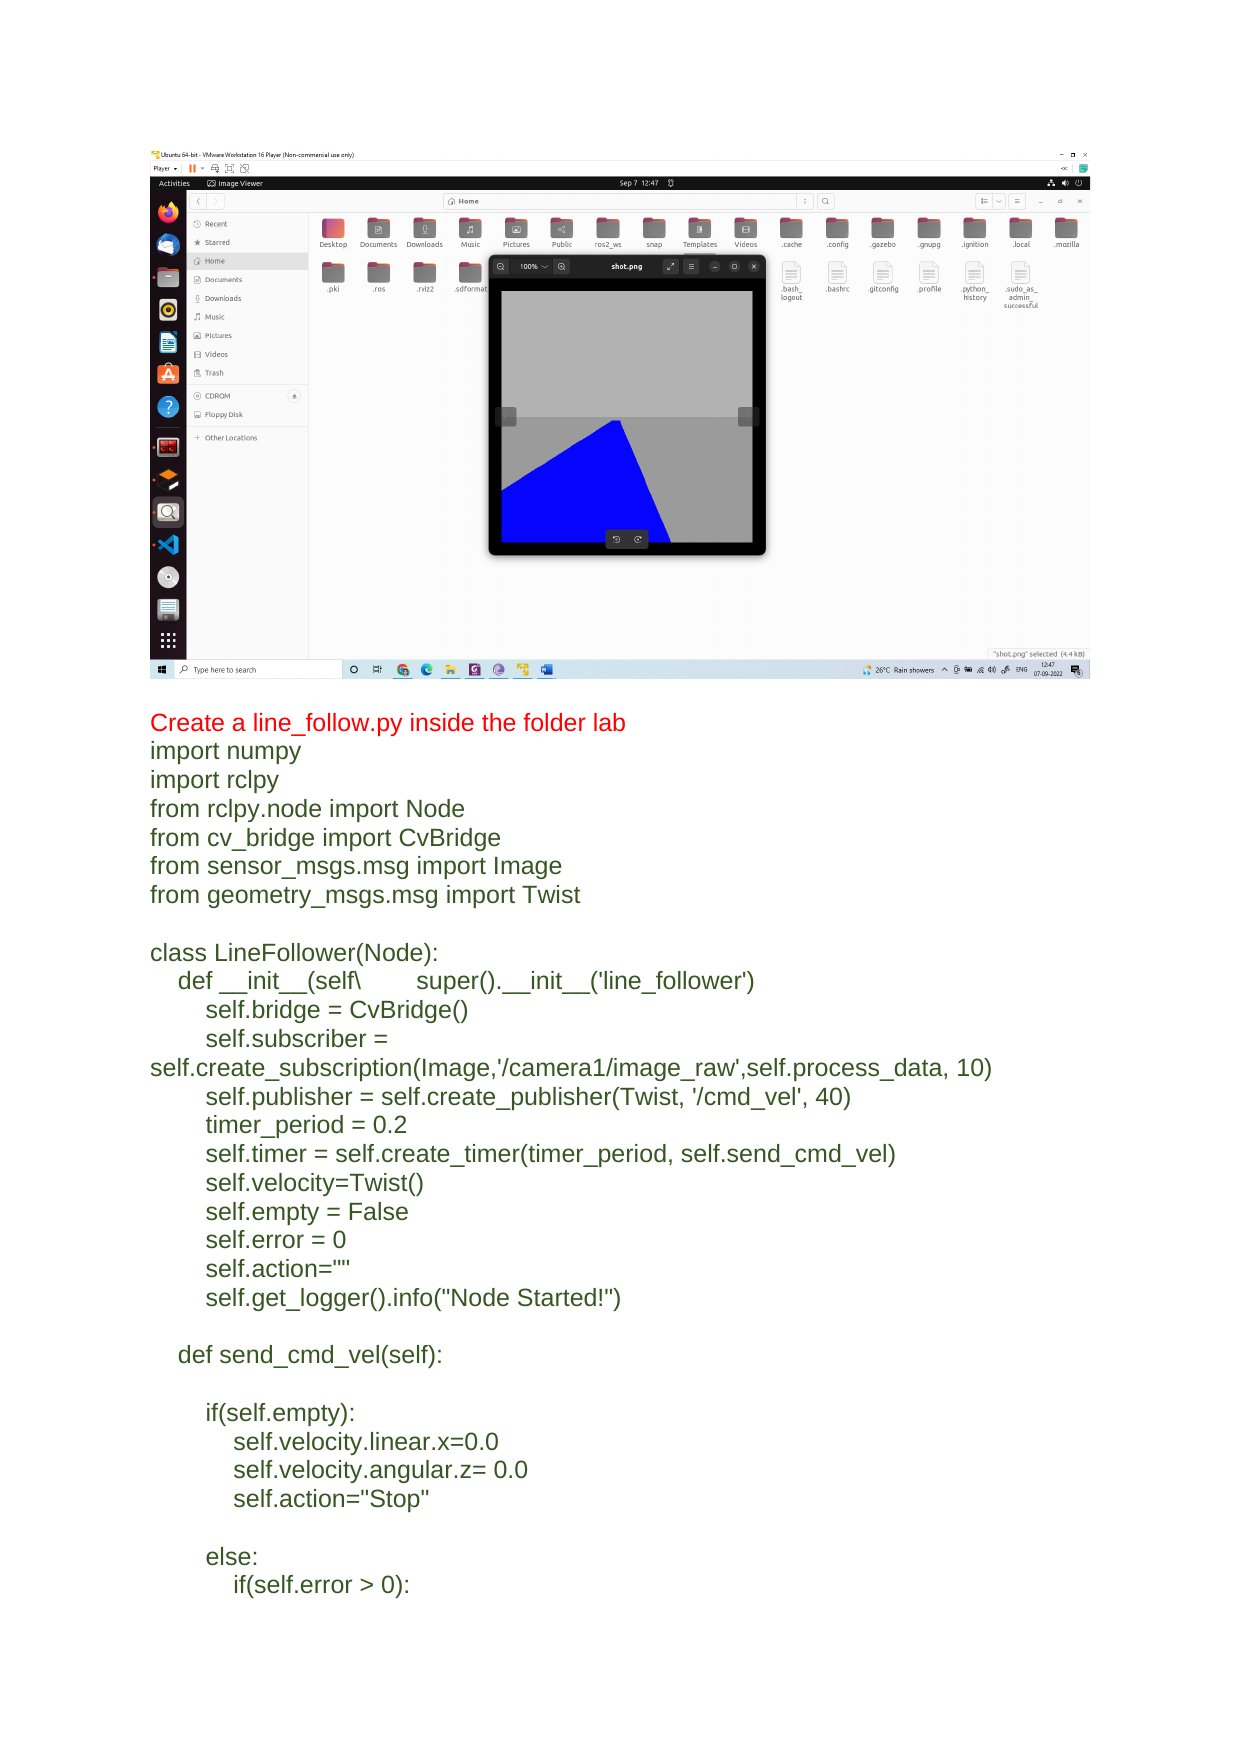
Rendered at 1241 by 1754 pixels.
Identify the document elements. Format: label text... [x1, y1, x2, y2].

text self.action="Stop" [150, 1484, 1090, 1513]
text def send_cmd_vel(self): [150, 1341, 1090, 1369]
text self.get_logger().info("Node Started!") [150, 1283, 1090, 1312]
text timer_period = 0.2 [150, 1111, 1090, 1139]
text self.error = 0 [150, 1226, 1090, 1254]
text self.velocity=Twist() [150, 1168, 1090, 1197]
text self.empty = False [150, 1197, 1090, 1226]
text self.subscriber = self.create_subscription(Image,'/camera1/image_raw',self.process_data, 10) [150, 1024, 1090, 1082]
text self.velocity.angular.z= 0.0 [150, 1456, 1090, 1484]
text else: [150, 1542, 1090, 1571]
text self.publisher = self.create_publisher(Twist, '/cmd_vel', 40) [150, 1082, 1090, 1111]
text class LineFollower(Node): [150, 938, 1090, 966]
text def __init__(self\ super().__init__('line_follower') [150, 966, 1090, 996]
text import rclpy [150, 765, 1090, 794]
text self.velocity.linear.x=0.0 [150, 1427, 1090, 1456]
text from sensor_msgs.msg import Image [150, 851, 1090, 880]
text from geometry_msgs.msg import Twist [150, 880, 1090, 909]
text if(self.error > 0): [150, 1571, 1090, 1599]
text self.action="" [150, 1254, 1090, 1283]
text import numpy [150, 736, 1090, 765]
text self.timer = self.create_timer(timer_period, self.send_cmd_vel) [150, 1139, 1090, 1168]
text from rclpy.node import Node [150, 794, 1090, 823]
text Create a line_follow.py inside the folder lab [150, 708, 1090, 736]
text from cv_bridge import CvBridge [150, 823, 1090, 851]
text self.bridge = CvBridge() [150, 996, 1090, 1024]
text if(self.empty): [150, 1398, 1090, 1427]
